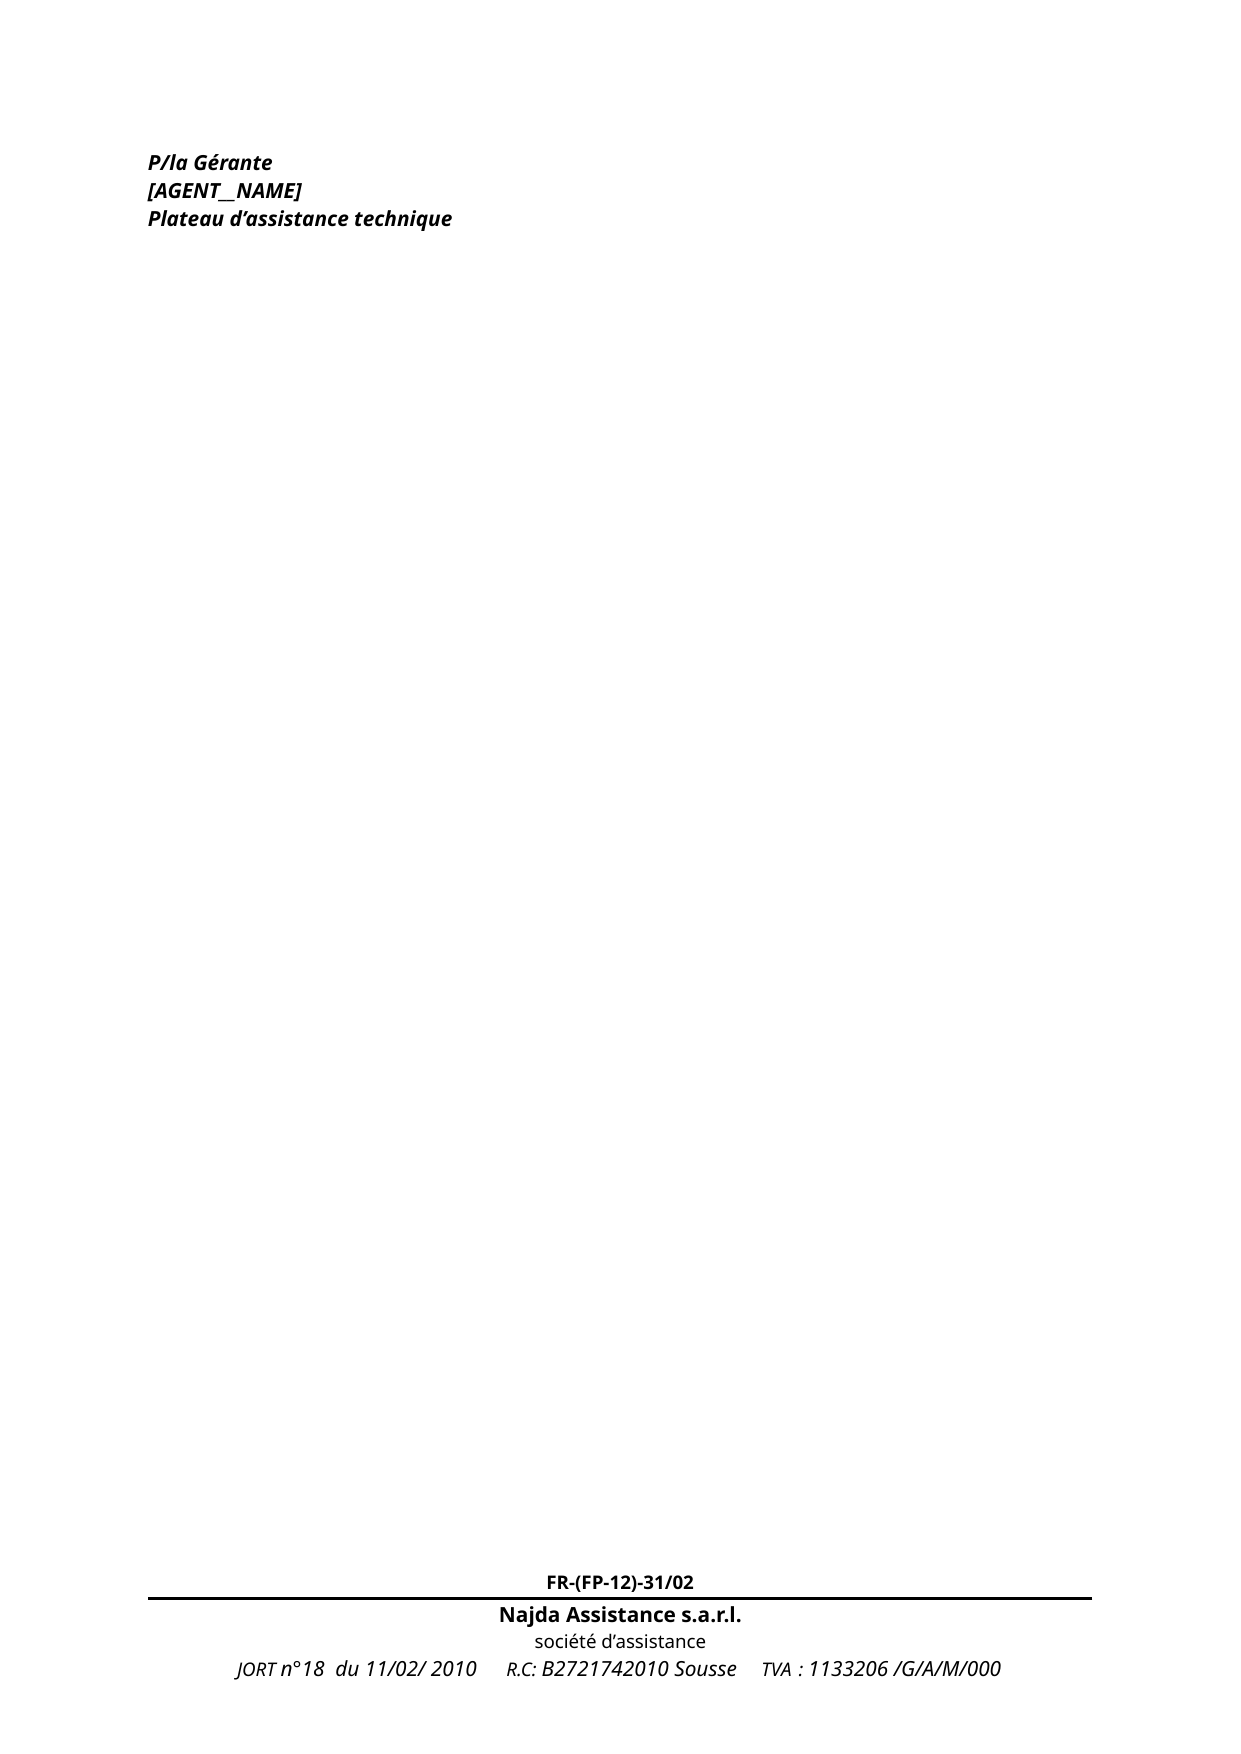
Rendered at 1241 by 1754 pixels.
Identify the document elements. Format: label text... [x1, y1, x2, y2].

text Plateau d’assistance technique [148, 204, 1092, 233]
text [AGENT__NAME] [148, 176, 1092, 204]
text P/la Gérante [148, 148, 1092, 176]
